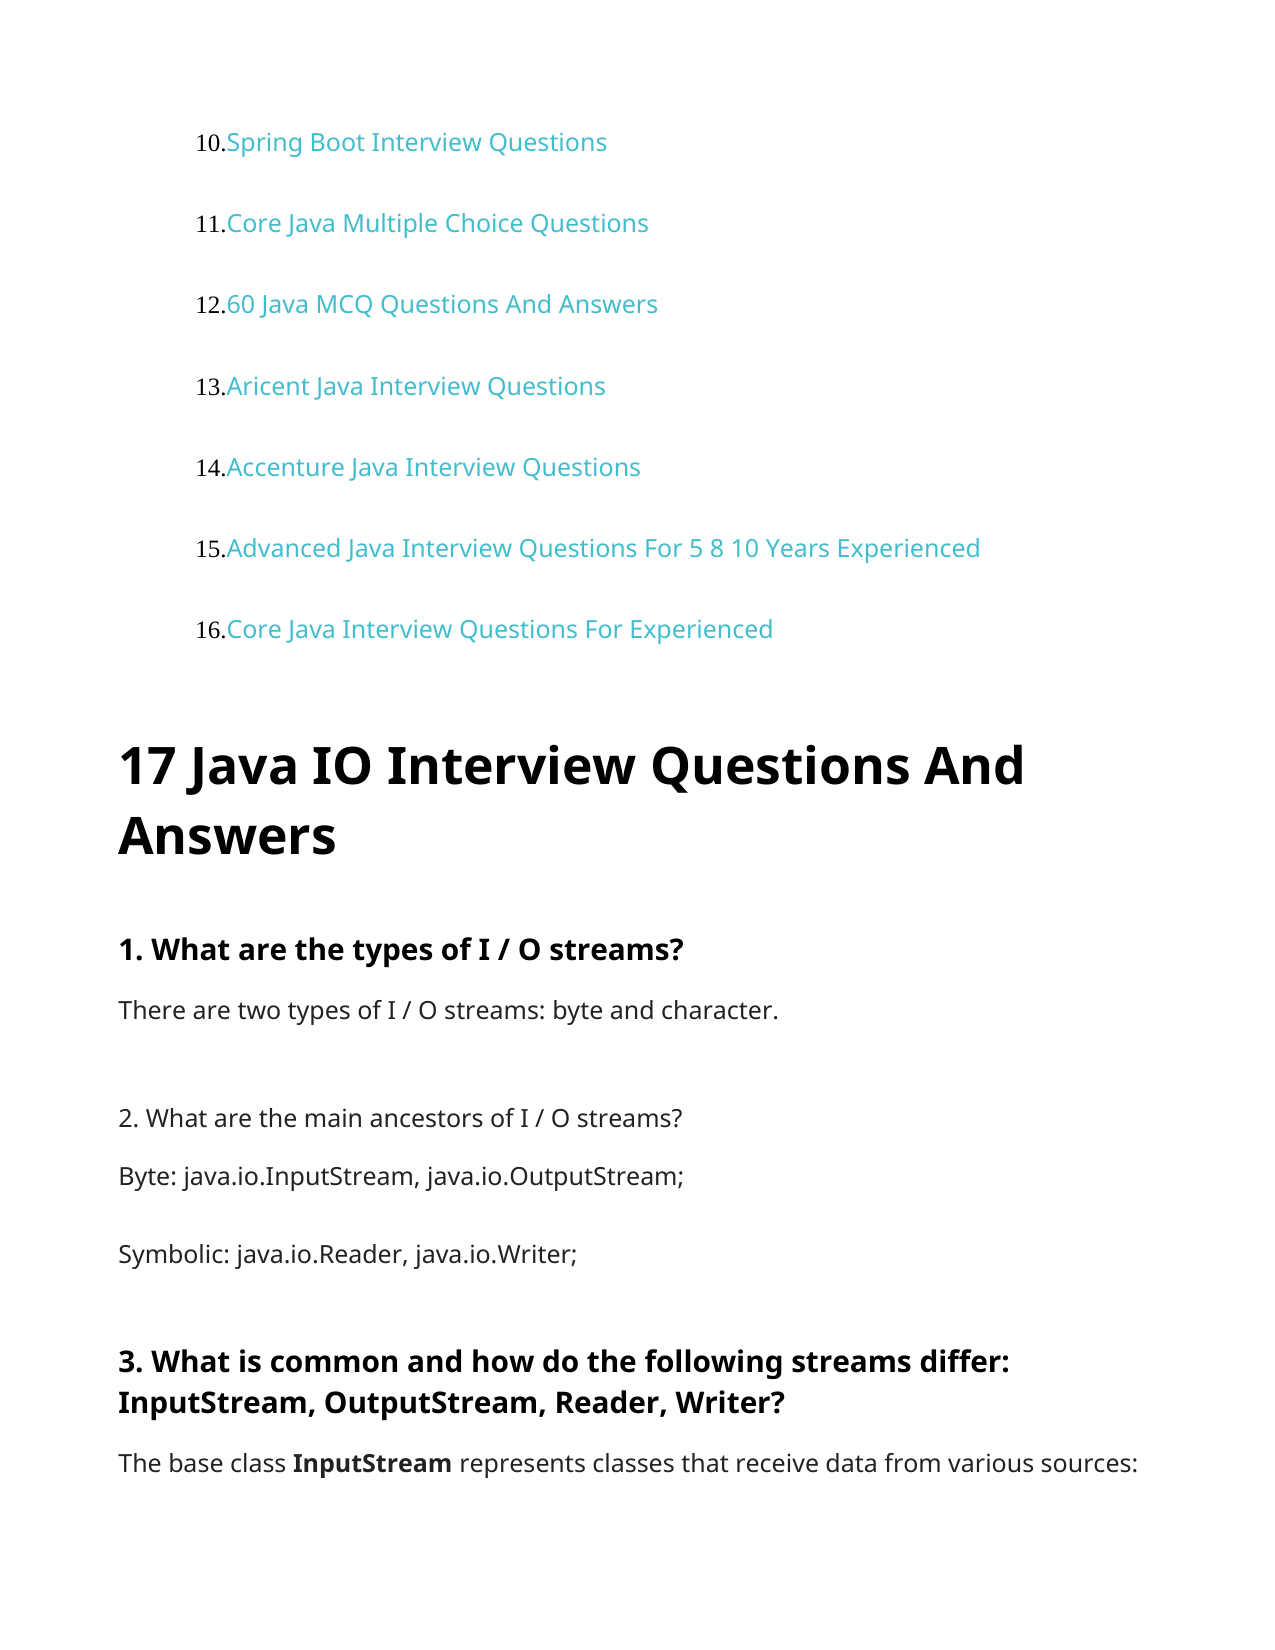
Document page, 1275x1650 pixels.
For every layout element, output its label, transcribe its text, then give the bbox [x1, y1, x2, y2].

subtitle 1. What are the types of I / O streams? [118, 929, 1157, 969]
list Aricent Java Interview Questions [195, 362, 1157, 402]
list 60 Java MCQ Questions And Answers [195, 281, 1157, 321]
list Spring Boot Interview Questions [195, 118, 1157, 159]
list Core Java Interview Questions For Experienced [195, 606, 1157, 646]
text The base class InputStream represents classes that receive data from various sources: [118, 1439, 1157, 1480]
list Advanced Java Interview Questions For 5 8 10 Years Experienced [195, 524, 1157, 565]
text Byte: java.io.InputStream, java.io.OutputStream; [118, 1152, 1157, 1193]
subtitle 17 Java IO Interview Questions And Answers [118, 729, 1157, 869]
text Symbolic: java.io.Reader, java.io.Writer; [118, 1230, 1157, 1271]
list Accenture Java Interview Questions [195, 443, 1157, 484]
subtitle 2. What are the main ancestors of I / O streams? [118, 1097, 1157, 1135]
subtitle 3. What is common and how do the following streams differ: InputStream, OutputStream, Reader, Writer? [118, 1341, 1157, 1422]
text There are two types of I / O streams: byte and character. [118, 986, 1157, 1027]
list Core Java Multiple Choice Questions [195, 199, 1157, 240]
